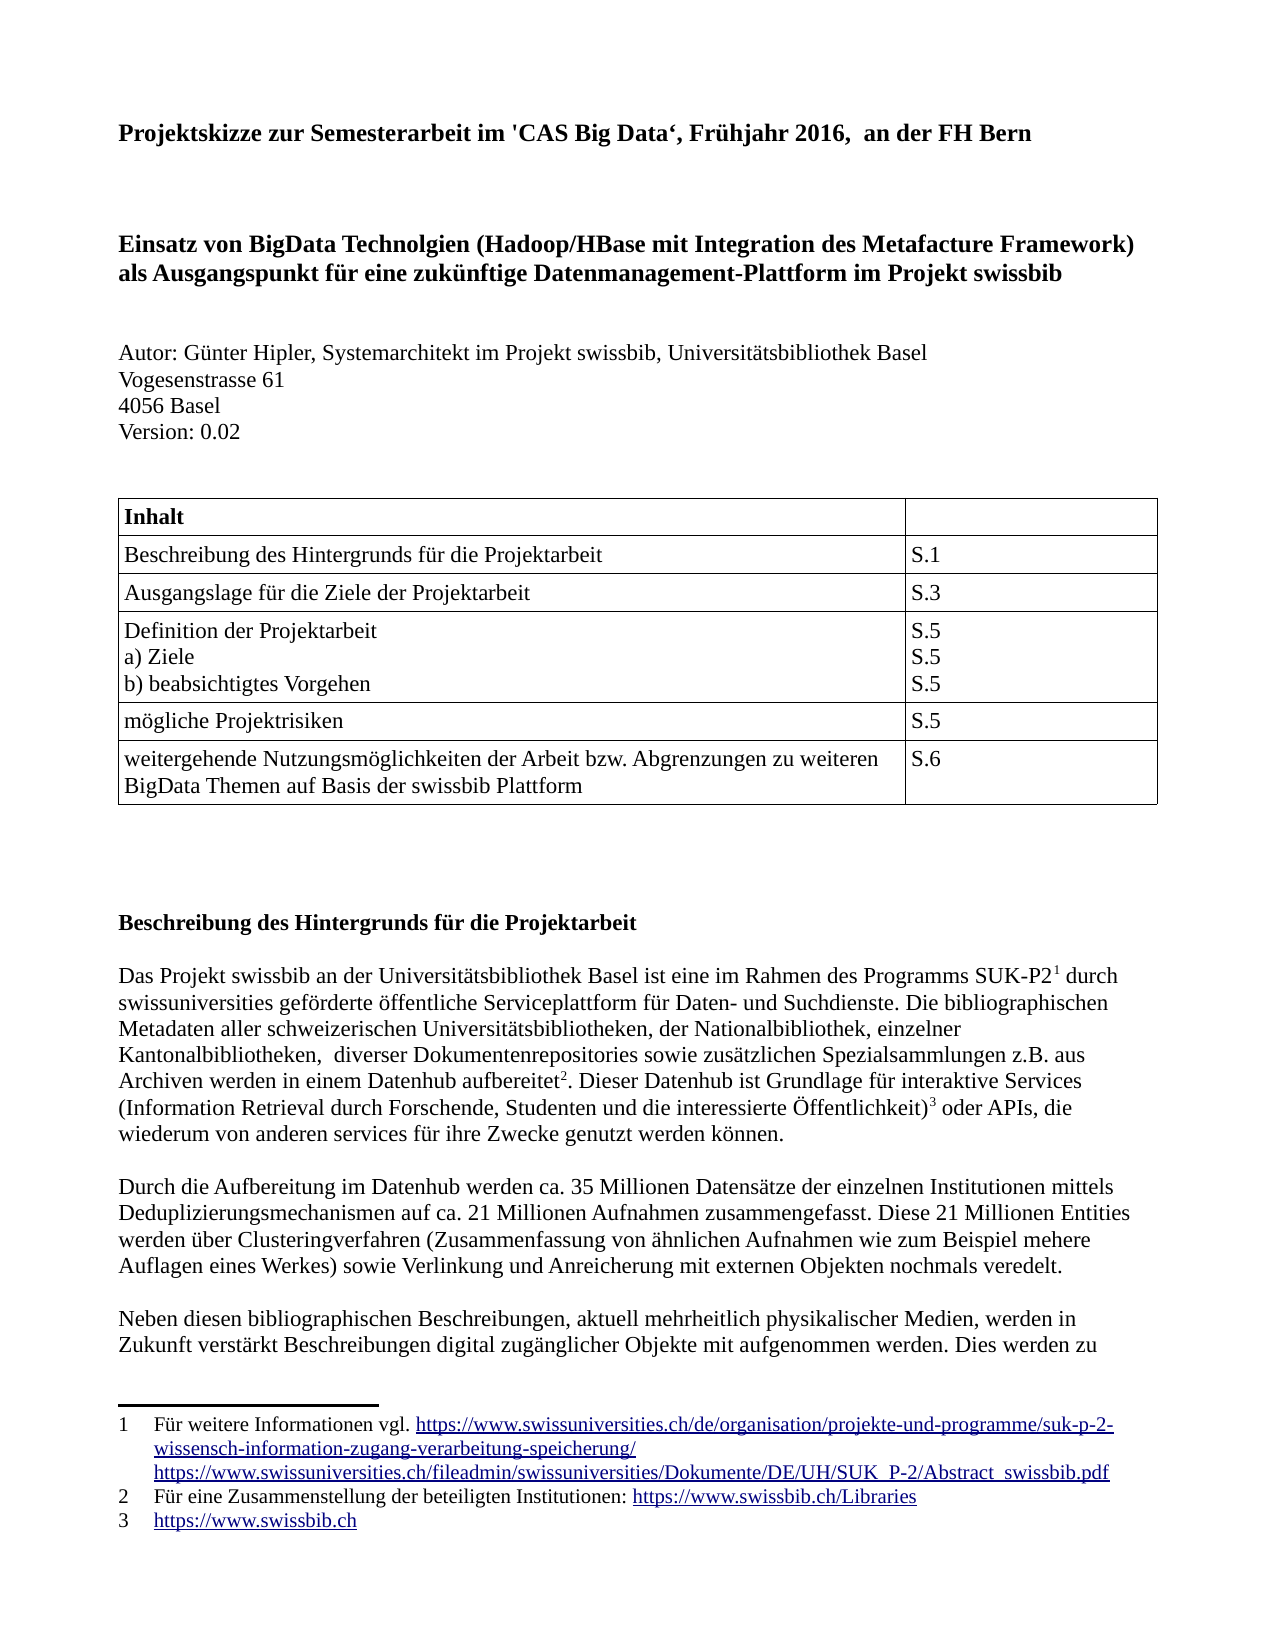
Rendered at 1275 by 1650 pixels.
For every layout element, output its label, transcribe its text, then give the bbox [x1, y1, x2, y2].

table_cell S.3 [906, 574, 1157, 611]
table_cell Beschreibung des Hintergrunds für die Projektarbeit [119, 536, 905, 573]
table_cell S.5 [906, 703, 1157, 740]
table_cell S.5 S.5 S.5 [906, 612, 1157, 702]
text Für weitere Informationen vgl. https://www.swissuniversities.ch/de/organisation/projekte-und-programme/suk-p-2-wissensch-information-zugang-verarbeitung-speicherung/ https://www.swissuniversities.ch/fileadmin/swissuniversities/Dokumente/DE/UH/SUK_P-2/Abstract_swissbib.pdf [118, 1412, 1157, 1484]
table_header [906, 499, 1157, 535]
table_header Inhalt [119, 499, 905, 535]
table_cell weitergehende Nutzungsmöglichkeiten der Arbeit bzw. Abgrenzungen zu weiteren BigData Themen auf Basis der swissbib Plattform [119, 741, 905, 804]
table_cell Ausgangslage für die Ziele der Projektarbeit [119, 574, 905, 611]
table_cell Definition der Projektarbeit a) Ziele b) beabsichtigtes Vorgehen [119, 612, 905, 702]
table_cell mögliche Projektrisiken [119, 703, 905, 740]
text https://www.swissbib.ch [118, 1508, 1157, 1532]
text Einsatz von BigData Technolgien (Hadoop/HBase mit Integration des Metafacture Framework) als Ausgangspunkt für eine zukünftige Datenmanagement-Plattform im Projekt swissbib Autor: Günter Hipler, Systemarchitekt im Projekt swissbib, Universitätsbibliothek Basel Vogesenstrasse 61 4056 Basel Version: 0.02 [118, 176, 1157, 497]
table_cell S.1 [906, 536, 1157, 573]
table_cell S.6 [906, 741, 1157, 804]
text Beschreibung des Hintergrunds für die Projektarbeit Das Projekt swissbib an der Universitätsbibliothek Basel ist eine im Rahmen des Programms SUK-P2 durch swissuniversities geförderte öffentliche Serviceplattform für Daten- und Suchdienste. Die bibliographischen Metadaten aller schweizerischen Universitätsbibliotheken, der Nationalbibliothek, einzelner Kantonalbibliotheken, diverser Dokumentenrepositories sowie zusätzlichen Spezialsammlungen z.B. aus Archiven werden in einem Datenhub aufbereitet. Dieser Datenhub ist Grundlage für interaktive Services (Information Retrieval durch Forschende, Studenten und die interessierte Öffentlichkeit) oder APIs, die wiederum von anderen services für ihre Zwecke genutzt werden können. Durch die Aufbereitung im Datenhub werden ca. 35 Millionen Datensätze der einzelnen Institutionen mittels Deduplizierungsmechanismen auf ca. 21 Millionen Aufnahmen zusammengefasst. Diese 21 Millionen Entities werden über Clusteringverfahren (Zusammenfassung von ähnlichen Aufnahmen wie zum Beispiel mehere Auflagen eines Werkes) sowie Verlinkung und Anreicherung mit externen Objekten nochmals veredelt. Neben diesen bibliographischen Beschreibungen, aktuell mehrheitlich physikalischer Medien, werden in Zukunft verstärkt Beschreibungen digital zugänglicher Objekte mit aufgenommen werden. Dies werden zu [118, 805, 1157, 1357]
text Für eine Zusammenstellung der beteiligten Institutionen: https://www.swissbib.ch/Libraries [118, 1484, 1157, 1508]
